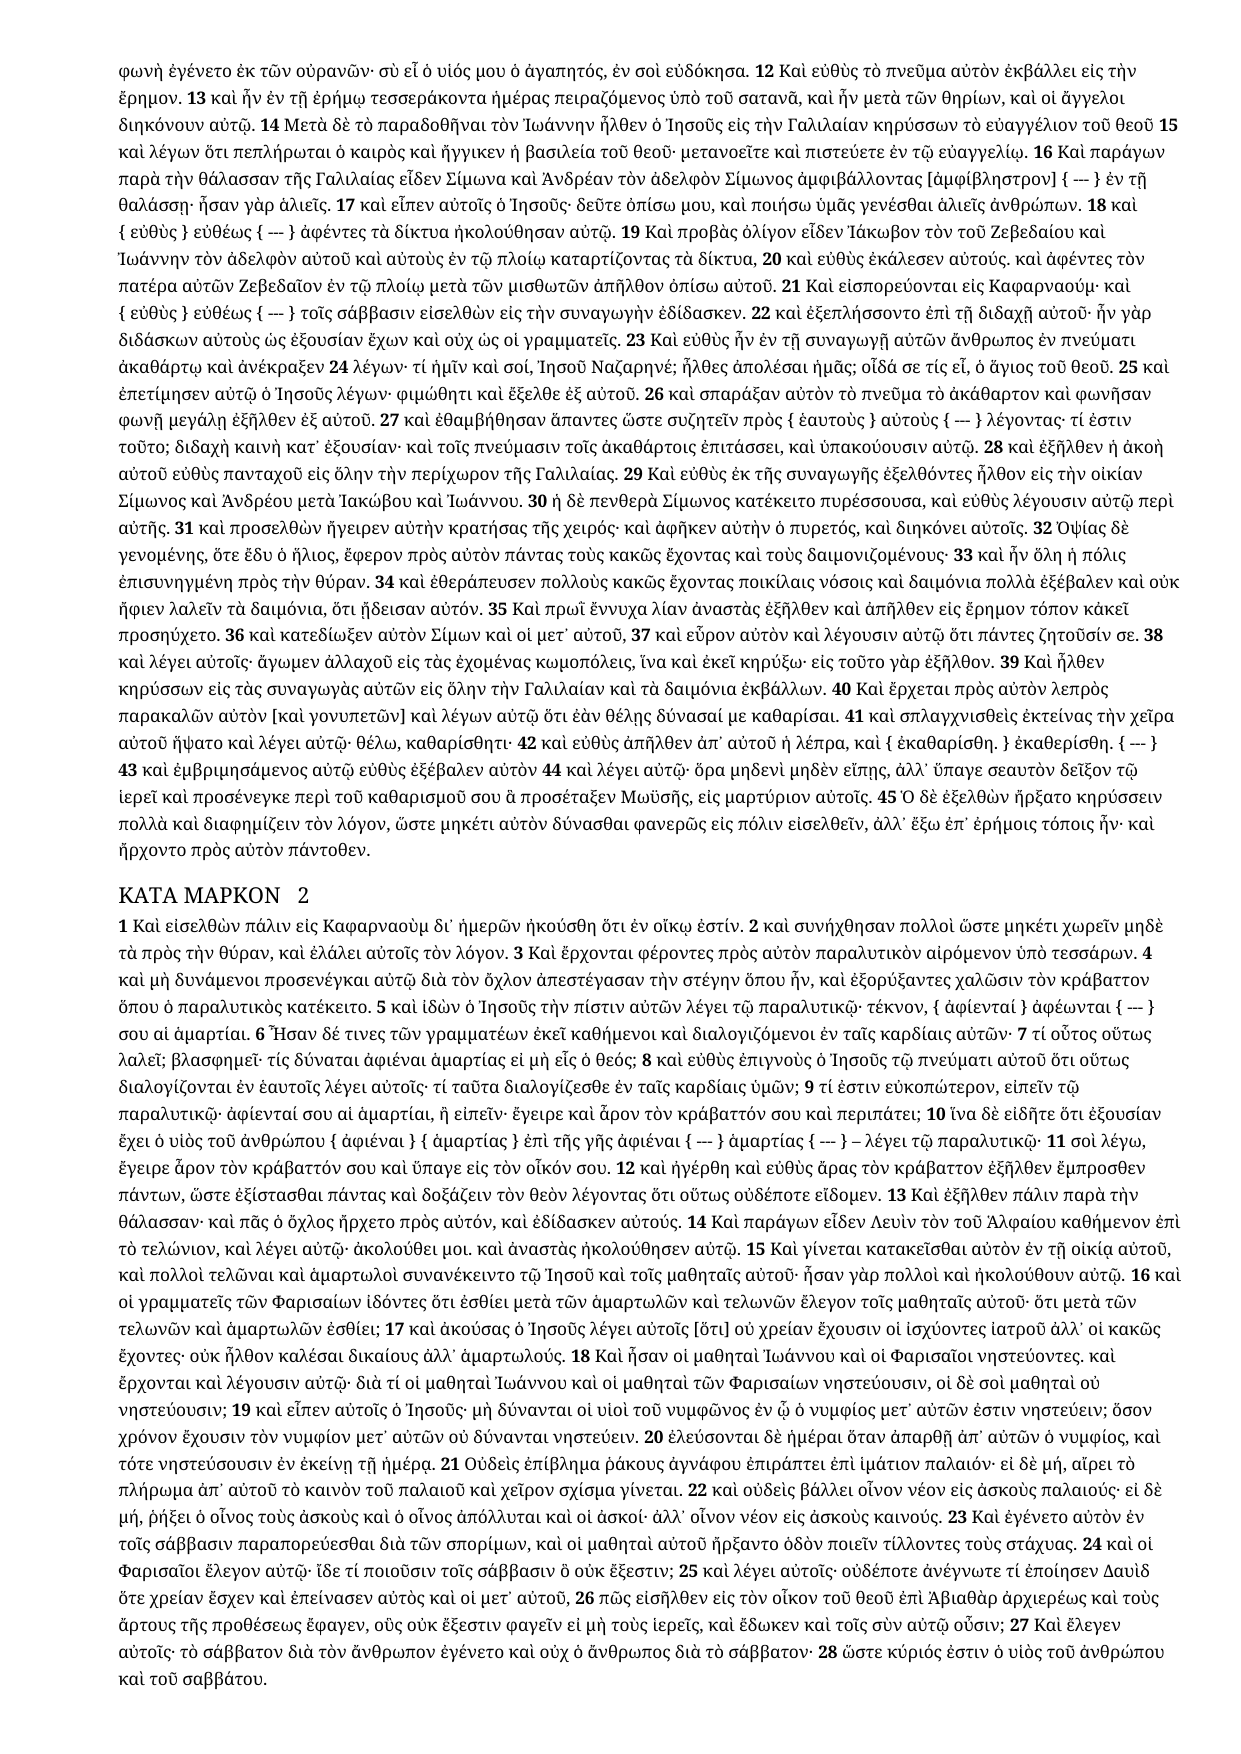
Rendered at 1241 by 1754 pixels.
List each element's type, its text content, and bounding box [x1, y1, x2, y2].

text ΚΑΤΑ ΜΑΡΚΟΝ 2 [118, 880, 1181, 910]
text φωνὴ ἐγένετο ἐκ τῶν οὐρανῶν· σὺ εἶ ὁ υἱός μου ὁ ἀγαπητός, ἐν σοὶ εὐδόκησα. 12 Καὶ εὐθὺς τὸ πνεῦμα αὐτὸν ἐκβάλλει εἰς τὴν ἔρημον. 13 καὶ ἦν ἐν τῇ ἐρήμῳ τεσσεράκοντα ἡμέρας πειραζόμενος ὑπὸ τοῦ σατανᾶ, καὶ ἦν μετὰ τῶν θηρίων, καὶ οἱ ἄγγελοι διηκόνουν αὐτῷ. 14 Μετὰ δὲ τὸ παραδοθῆναι τὸν Ἰωάννην ἦλθεν ὁ Ἰησοῦς εἰς τὴν Γαλιλαίαν κηρύσσων τὸ εὐαγγέλιον τοῦ θεοῦ 15 καὶ λέγων ὅτι πεπλήρωται ὁ καιρὸς καὶ ἤγγικεν ἡ βασιλεία τοῦ θεοῦ· μετανοεῖτε καὶ πιστεύετε ἐν τῷ εὐαγγελίῳ. 16 Καὶ παράγων παρὰ τὴν θάλασσαν τῆς Γαλιλαίας εἶδεν Σίμωνα καὶ Ἀνδρέαν τὸν ἀδελφὸν Σίμωνος ἀμφιβάλλοντας [ἀμφίβληστρον] { --- } ἐν τῇ θαλάσσῃ· ἦσαν γὰρ ἁλιεῖς. 17 καὶ εἶπεν αὐτοῖς ὁ Ἰησοῦς· δεῦτε ὀπίσω μου, καὶ ποιήσω ὑμᾶς γενέσθαι ἁλιεῖς ἀνθρώπων. 18 καὶ { εὐθὺς } εὐθέως { --- } ἀφέντες τὰ δίκτυα ἠκολούθησαν αὐτῷ. 19 Καὶ προβὰς ὀλίγον εἶδεν Ἰάκωβον τὸν τοῦ Ζεβεδαίου καὶ Ἰωάννην τὸν ἀδελφὸν αὐτοῦ καὶ αὐτοὺς ἐν τῷ πλοίῳ καταρτίζοντας τὰ δίκτυα, 20 καὶ εὐθὺς ἐκάλεσεν αὐτούς. καὶ ἀφέντες τὸν πατέρα αὐτῶν Ζεβεδαῖον ἐν τῷ πλοίῳ μετὰ τῶν μισθωτῶν ἀπῆλθον ὀπίσω αὐτοῦ. 21 Καὶ εἰσπορεύονται εἰς Καφαρναούμ· καὶ { εὐθὺς } εὐθέως { --- } τοῖς σάββασιν εἰσελθὼν εἰς τὴν συναγωγὴν ἐδίδασκεν. 22 καὶ ἐξεπλήσσοντο ἐπὶ τῇ διδαχῇ αὐτοῦ· ἦν γὰρ διδάσκων αὐτοὺς ὡς ἐξουσίαν ἔχων καὶ οὐχ ὡς οἱ γραμματεῖς. 23 Καὶ εὐθὺς ἦν ἐν τῇ συναγωγῇ αὐτῶν ἄνθρωπος ἐν πνεύματι ἀκαθάρτῳ καὶ ἀνέκραξεν 24 λέγων· τί ἡμῖν καὶ σοί, Ἰησοῦ Ναζαρηνέ; ἦλθες ἀπολέσαι ἡμᾶς; οἶδά σε τίς εἶ, ὁ ἅγιος τοῦ θεοῦ. 25 καὶ ἐπετίμησεν αὐτῷ ὁ Ἰησοῦς λέγων· φιμώθητι καὶ ἔξελθε ἐξ αὐτοῦ. 26 καὶ σπαράξαν αὐτὸν τὸ πνεῦμα τὸ ἀκάθαρτον καὶ φωνῆσαν φωνῇ μεγάλῃ ἐξῆλθεν ἐξ αὐτοῦ. 27 καὶ ἐθαμβήθησαν ἅπαντες ὥστε συζητεῖν πρὸς { ἑαυτοὺς } αὐτοὺς { --- } λέγοντας· τί ἐστιν τοῦτο; διδαχὴ καινὴ κατ᾽ ἐξουσίαν· καὶ τοῖς πνεύμασιν τοῖς ἀκαθάρτοις ἐπιτάσσει, καὶ ὑπακούουσιν αὐτῷ. 28 καὶ ἐξῆλθεν ἡ ἀκοὴ αὐτοῦ εὐθὺς πανταχοῦ εἰς ὅλην τὴν περίχωρον τῆς Γαλιλαίας. 29 Καὶ εὐθὺς ἐκ τῆς συναγωγῆς ἐξελθόντες ἦλθον εἰς τὴν οἰκίαν Σίμωνος καὶ Ἀνδρέου μετὰ Ἰακώβου καὶ Ἰωάννου. 30 ἡ δὲ πενθερὰ Σίμωνος κατέκειτο πυρέσσουσα, καὶ εὐθὺς λέγουσιν αὐτῷ περὶ αὐτῆς. 31 καὶ προσελθὼν ἤγειρεν αὐτὴν κρατήσας τῆς χειρός· καὶ ἀφῆκεν αὐτὴν ὁ πυρετός, καὶ διηκόνει αὐτοῖς. 32 Ὀψίας δὲ γενομένης, ὅτε ἔδυ ὁ ἥλιος, ἔφερον πρὸς αὐτὸν πάντας τοὺς κακῶς ἔχοντας καὶ τοὺς δαιμονιζομένους· 33 καὶ ἦν ὅλη ἡ πόλις ἐπισυνηγμένη πρὸς τὴν θύραν. 34 καὶ ἐθεράπευσεν πολλοὺς κακῶς ἔχοντας ποικίλαις νόσοις καὶ δαιμόνια πολλὰ ἐξέβαλεν καὶ οὐκ ἤφιεν λαλεῖν τὰ δαιμόνια, ὅτι ᾔδεισαν αὐτόν. 35 Καὶ πρωῒ ἔννυχα λίαν ἀναστὰς ἐξῆλθεν καὶ ἀπῆλθεν εἰς ἔρημον τόπον κἀκεῖ προσηύχετο. 36 καὶ κατεδίωξεν αὐτὸν Σίμων καὶ οἱ μετ᾽ αὐτοῦ, 37 καὶ εὗρον αὐτὸν καὶ λέγουσιν αὐτῷ ὅτι πάντες ζητοῦσίν σε. 38 καὶ λέγει αὐτοῖς· ἄγωμεν ἀλλαχοῦ εἰς τὰς ἐχομένας κωμοπόλεις, ἵνα καὶ ἐκεῖ κηρύξω· εἰς τοῦτο γὰρ ἐξῆλθον. 39 Καὶ ἦλθεν κηρύσσων εἰς τὰς συναγωγὰς αὐτῶν εἰς ὅλην τὴν Γαλιλαίαν καὶ τὰ δαιμόνια ἐκβάλλων. 40 Καὶ ἔρχεται πρὸς αὐτὸν λεπρὸς παρακαλῶν αὐτὸν [καὶ γονυπετῶν] καὶ λέγων αὐτῷ ὅτι ἐὰν θέλῃς δύνασαί με καθαρίσαι. 41 καὶ σπλαγχνισθεὶς ἐκτείνας τὴν χεῖρα αὐτοῦ ἥψατο καὶ λέγει αὐτῷ· θέλω, καθαρίσθητι· 42 καὶ εὐθὺς ἀπῆλθεν ἀπ᾽ αὐτοῦ ἡ λέπρα, καὶ { ἐκαθαρίσθη. } ἐκαθερίσθη. { --- } 43 καὶ ἐμβριμησάμενος αὐτῷ εὐθὺς ἐξέβαλεν αὐτὸν 44 καὶ λέγει αὐτῷ· ὅρα μηδενὶ μηδὲν εἴπῃς, ἀλλ᾽ ὕπαγε σεαυτὸν δεῖξον τῷ ἱερεῖ καὶ προσένεγκε περὶ τοῦ καθαρισμοῦ σου ἃ προσέταξεν Μωϋσῆς, εἰς μαρτύριον αὐτοῖς. 45 Ὁ δὲ ἐξελθὼν ἤρξατο κηρύσσειν πολλὰ καὶ διαφημίζειν τὸν λόγον, ὥστε μηκέτι αὐτὸν δύνασθαι φανερῶς εἰς πόλιν εἰσελθεῖν, ἀλλ᾽ ἔξω ἐπ᾽ ἐρήμοις τόποις ἦν· καὶ ἤρχοντο πρὸς αὐτὸν πάντοθεν. [118, 59, 1181, 862]
text 1 Καὶ εἰσελθὼν πάλιν εἰς Καφαρναοὺμ δι᾽ ἡμερῶν ἠκούσθη ὅτι ἐν οἴκῳ ἐστίν. 2 καὶ συνήχθησαν πολλοὶ ὥστε μηκέτι χωρεῖν μηδὲ τὰ πρὸς τὴν θύραν, καὶ ἐλάλει αὐτοῖς τὸν λόγον. 3 Καὶ ἔρχονται φέροντες πρὸς αὐτὸν παραλυτικὸν αἰρόμενον ὑπὸ τεσσάρων. 4 καὶ μὴ δυνάμενοι προσενέγκαι αὐτῷ διὰ τὸν ὄχλον ἀπεστέγασαν τὴν στέγην ὅπου ἦν, καὶ ἐξορύξαντες χαλῶσιν τὸν κράβαττον ὅπου ὁ παραλυτικὸς κατέκειτο. 5 καὶ ἰδὼν ὁ Ἰησοῦς τὴν πίστιν αὐτῶν λέγει τῷ παραλυτικῷ· τέκνον, { ἀφίενταί } ἀφέωνται { --- } σου αἱ ἁμαρτίαι. 6 Ἦσαν δέ τινες τῶν γραμματέων ἐκεῖ καθήμενοι καὶ διαλογιζόμενοι ἐν ταῖς καρδίαις αὐτῶν· 7 τί οὗτος οὕτως λαλεῖ; βλασφημεῖ· τίς δύναται ἀφιέναι ἁμαρτίας εἰ μὴ εἷς ὁ θεός; 8 καὶ εὐθὺς ἐπιγνοὺς ὁ Ἰησοῦς τῷ πνεύματι αὐτοῦ ὅτι οὕτως διαλογίζονται ἐν ἑαυτοῖς λέγει αὐτοῖς· τί ταῦτα διαλογίζεσθε ἐν ταῖς καρδίαις ὑμῶν; 9 τί ἐστιν εὐκοπώτερον, εἰπεῖν τῷ παραλυτικῷ· ἀφίενταί σου αἱ ἁμαρτίαι, ἢ εἰπεῖν· ἔγειρε καὶ ἆρον τὸν κράβαττόν σου καὶ περιπάτει; 10 ἵνα δὲ εἰδῆτε ὅτι ἐξουσίαν ἔχει ὁ υἱὸς τοῦ ἀνθρώπου { ἀφιέναι } { ἁμαρτίας } ἐπὶ τῆς γῆς ἀφιέναι { --- } ἁμαρτίας { --- } – λέγει τῷ παραλυτικῷ· 11 σοὶ λέγω, ἔγειρε ἆρον τὸν κράβαττόν σου καὶ ὕπαγε εἰς τὸν οἶκόν σου. 12 καὶ ἠγέρθη καὶ εὐθὺς ἄρας τὸν κράβαττον ἐξῆλθεν ἔμπροσθεν πάντων, ὥστε ἐξίστασθαι πάντας καὶ δοξάζειν τὸν θεὸν λέγοντας ὅτι οὕτως οὐδέποτε εἴδομεν. 13 Καὶ ἐξῆλθεν πάλιν παρὰ τὴν θάλασσαν· καὶ πᾶς ὁ ὄχλος ἤρχετο πρὸς αὐτόν, καὶ ἐδίδασκεν αὐτούς. 14 Καὶ παράγων εἶδεν Λευὶν τὸν τοῦ Ἁλφαίου καθήμενον ἐπὶ τὸ τελώνιον, καὶ λέγει αὐτῷ· ἀκολούθει μοι. καὶ ἀναστὰς ἠκολούθησεν αὐτῷ. 15 Καὶ γίνεται κατακεῖσθαι αὐτὸν ἐν τῇ οἰκίᾳ αὐτοῦ, καὶ πολλοὶ τελῶναι καὶ ἁμαρτωλοὶ συνανέκειντο τῷ Ἰησοῦ καὶ τοῖς μαθηταῖς αὐτοῦ· ἦσαν γὰρ πολλοὶ καὶ ἠκολούθουν αὐτῷ. 16 καὶ οἱ γραμματεῖς τῶν Φαρισαίων ἰδόντες ὅτι ἐσθίει μετὰ τῶν ἁμαρτωλῶν καὶ τελωνῶν ἔλεγον τοῖς μαθηταῖς αὐτοῦ· ὅτι μετὰ τῶν τελωνῶν καὶ ἁμαρτωλῶν ἐσθίει; 17 καὶ ἀκούσας ὁ Ἰησοῦς λέγει αὐτοῖς [ὅτι] οὐ χρείαν ἔχουσιν οἱ ἰσχύοντες ἰατροῦ ἀλλ᾽ οἱ κακῶς ἔχοντες· οὐκ ἦλθον καλέσαι δικαίους ἀλλ᾽ ἁμαρτωλούς. 18 Καὶ ἦσαν οἱ μαθηταὶ Ἰωάννου καὶ οἱ Φαρισαῖοι νηστεύοντες. καὶ ἔρχονται καὶ λέγουσιν αὐτῷ· διὰ τί οἱ μαθηταὶ Ἰωάννου καὶ οἱ μαθηταὶ τῶν Φαρισαίων νηστεύουσιν, οἱ δὲ σοὶ μαθηταὶ οὐ νηστεύουσιν; 19 καὶ εἶπεν αὐτοῖς ὁ Ἰησοῦς· μὴ δύνανται οἱ υἱοὶ τοῦ νυμφῶνος ἐν ᾧ ὁ νυμφίος μετ᾽ αὐτῶν ἐστιν νηστεύειν; ὅσον χρόνον ἔχουσιν τὸν νυμφίον μετ᾽ αὐτῶν οὐ δύνανται νηστεύειν. 20 ἐλεύσονται δὲ ἡμέραι ὅταν ἀπαρθῇ ἀπ᾽ αὐτῶν ὁ νυμφίος, καὶ τότε νηστεύσουσιν ἐν ἐκείνῃ τῇ ἡμέρᾳ. 21 Οὐδεὶς ἐπίβλημα ῥάκους ἀγνάφου ἐπιράπτει ἐπὶ ἱμάτιον παλαιόν· εἰ δὲ μή, αἴρει τὸ πλήρωμα ἀπ᾽ αὐτοῦ τὸ καινὸν τοῦ παλαιοῦ καὶ χεῖρον σχίσμα γίνεται. 22 καὶ οὐδεὶς βάλλει οἶνον νέον εἰς ἀσκοὺς παλαιούς· εἰ δὲ μή, ῥήξει ὁ οἶνος τοὺς ἀσκοὺς καὶ ὁ οἶνος ἀπόλλυται καὶ οἱ ἀσκοί· ἀλλ᾽ οἶνον νέον εἰς ἀσκοὺς καινούς. 23 Καὶ ἐγένετο αὐτὸν ἐν τοῖς σάββασιν παραπορεύεσθαι διὰ τῶν σπορίμων, καὶ οἱ μαθηταὶ αὐτοῦ ἤρξαντο ὁδὸν ποιεῖν τίλλοντες τοὺς στάχυας. 24 καὶ οἱ Φαρισαῖοι ἔλεγον αὐτῷ· ἴδε τί ποιοῦσιν τοῖς σάββασιν ὃ οὐκ ἔξεστιν; 25 καὶ λέγει αὐτοῖς· οὐδέποτε ἀνέγνωτε τί ἐποίησεν Δαυὶδ ὅτε χρείαν ἔσχεν καὶ ἐπείνασεν αὐτὸς καὶ οἱ μετ᾽ αὐτοῦ, 26 πῶς εἰσῆλθεν εἰς τὸν οἶκον τοῦ θεοῦ ἐπὶ Ἀβιαθὰρ ἀρχιερέως καὶ τοὺς ἄρτους τῆς προθέσεως ἔφαγεν, οὓς οὐκ ἔξεστιν φαγεῖν εἰ μὴ τοὺς ἱερεῖς, καὶ ἔδωκεν καὶ τοῖς σὺν αὐτῷ οὖσιν; 27 Καὶ ἔλεγεν αὐτοῖς· τὸ σάββατον διὰ τὸν ἄνθρωπον ἐγένετο καὶ οὐχ ὁ ἄνθρωπος διὰ τὸ σάββατον· 28 ὥστε κύριός ἐστιν ὁ υἱὸς τοῦ ἀνθρώπου καὶ τοῦ σαββάτου. [118, 914, 1181, 1690]
